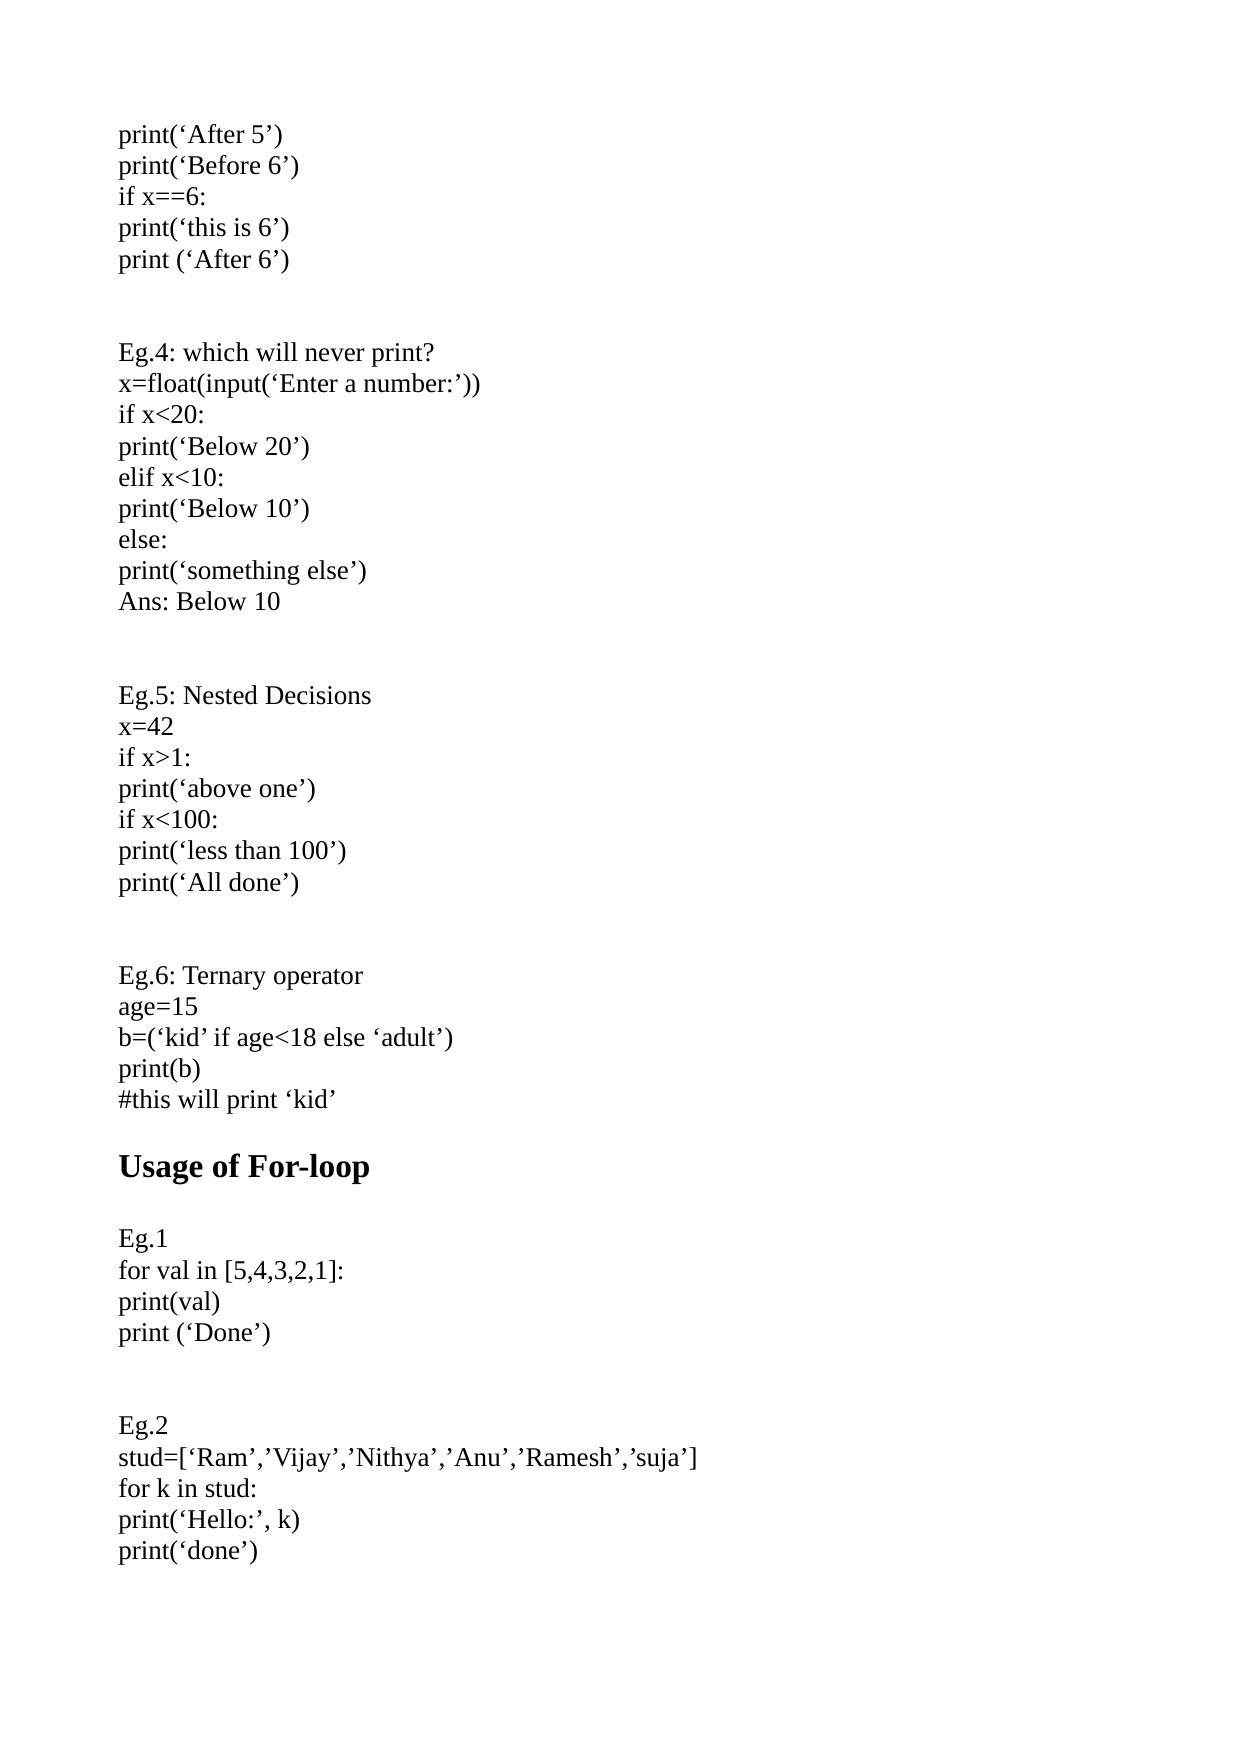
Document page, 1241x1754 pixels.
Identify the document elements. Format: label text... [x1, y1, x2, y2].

text print(‘Below 10’) [118, 492, 1122, 523]
text print (‘Done’) [118, 1316, 1122, 1347]
text print(‘less than 100’) [118, 834, 1122, 866]
text if x<100: [118, 803, 1122, 834]
text elif x<10: [118, 461, 1122, 492]
text Usage of For-loop [118, 1146, 1122, 1184]
text #this will print ‘kid’ [118, 1084, 1122, 1115]
text print(‘this is 6’) [118, 212, 1122, 243]
text print(‘Before 6’) [118, 149, 1122, 180]
text stud=[‘Ram’,’Vijay’,’Nithya’,’Anu’,’Ramesh’,’suja’] [118, 1441, 1122, 1472]
text print(‘something else’) [118, 554, 1122, 585]
text print(‘Hello:’, k) [118, 1503, 1122, 1534]
text print(val) [118, 1285, 1122, 1316]
text print(‘done’) [118, 1534, 1122, 1565]
text if x<20: [118, 398, 1122, 429]
text print(‘Below 20’) [118, 429, 1122, 461]
text b=(‘kid’ if age<18 else ‘adult’) [118, 1021, 1122, 1052]
text age=15 [118, 990, 1122, 1021]
text x=42 [118, 710, 1122, 741]
text Eg.5: Nested Decisions [118, 679, 1122, 710]
text for val in [5,4,3,2,1]: [118, 1254, 1122, 1285]
text x=float(input(‘Enter a number:’)) [118, 367, 1122, 398]
text print(‘above one’) [118, 772, 1122, 803]
text else: [118, 523, 1122, 554]
text if x>1: [118, 741, 1122, 772]
text print(‘After 5’) [118, 118, 1122, 149]
text print(b) [118, 1052, 1122, 1084]
text print (‘After 6’) [118, 243, 1122, 274]
text for k in stud: [118, 1472, 1122, 1503]
text print(‘All done’) [118, 866, 1122, 897]
text Eg.2 [118, 1409, 1122, 1441]
text if x==6: [118, 180, 1122, 212]
text Ans: Below 10 [118, 585, 1122, 616]
text Eg.4: which will never print? [118, 336, 1122, 367]
text Eg.6: Ternary operator [118, 959, 1122, 990]
text Eg.1 [118, 1223, 1122, 1254]
